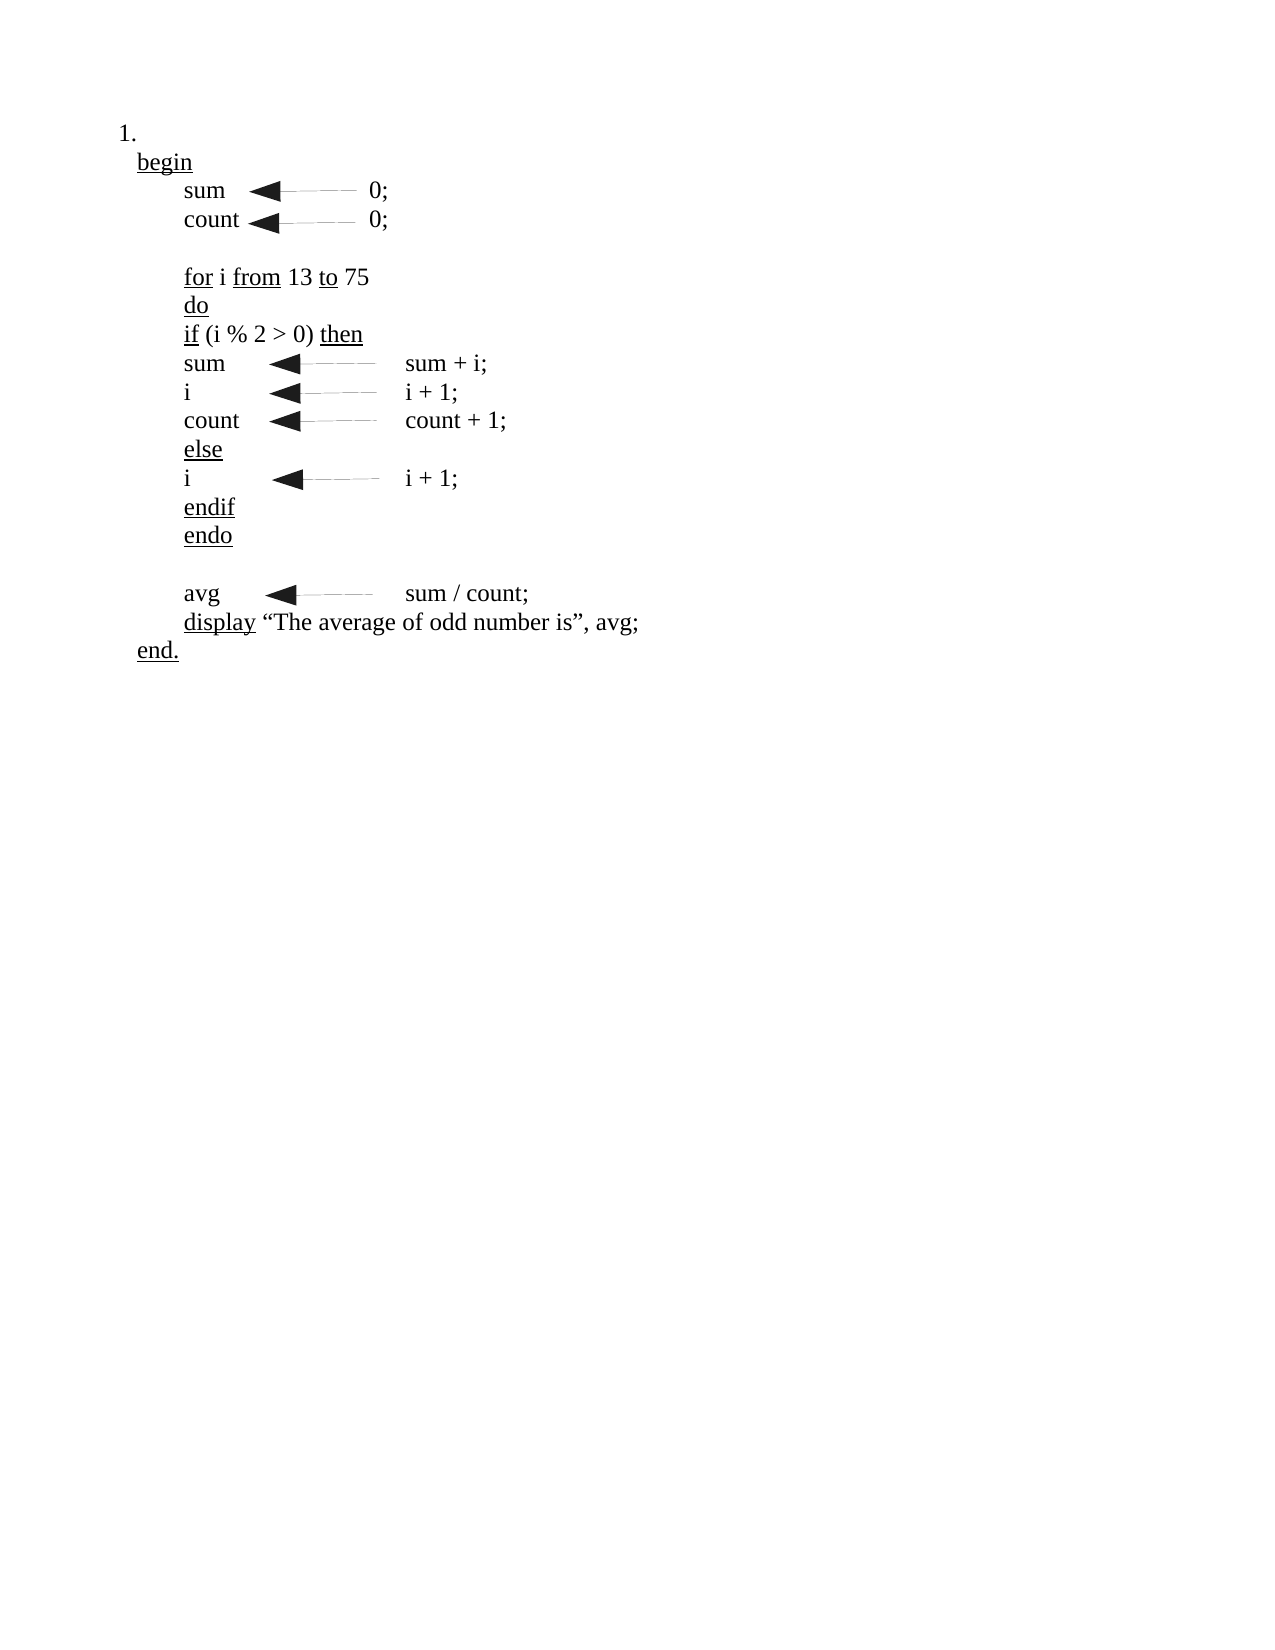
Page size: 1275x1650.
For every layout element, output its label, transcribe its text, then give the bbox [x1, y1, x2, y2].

text end. [137, 636, 1157, 664]
text count count + 1; [184, 406, 1157, 434]
text avg sum / count; [184, 578, 1157, 607]
text begin [137, 147, 1157, 176]
text 1. [118, 118, 1157, 147]
text sum sum + i; [184, 348, 1157, 377]
text do [184, 291, 1157, 319]
text else [184, 434, 1157, 463]
text count 0; [184, 204, 1157, 233]
text endif [184, 492, 1157, 521]
text for i from 13 to 75 [184, 262, 1157, 291]
text i i + 1; [184, 377, 1157, 406]
text if (i % 2 > 0) then [184, 319, 1157, 348]
text i i + 1; [184, 463, 1157, 492]
text display “The average of odd number is”, avg; [184, 607, 1157, 636]
text sum 0; [184, 176, 1157, 204]
text endo [184, 521, 1157, 549]
